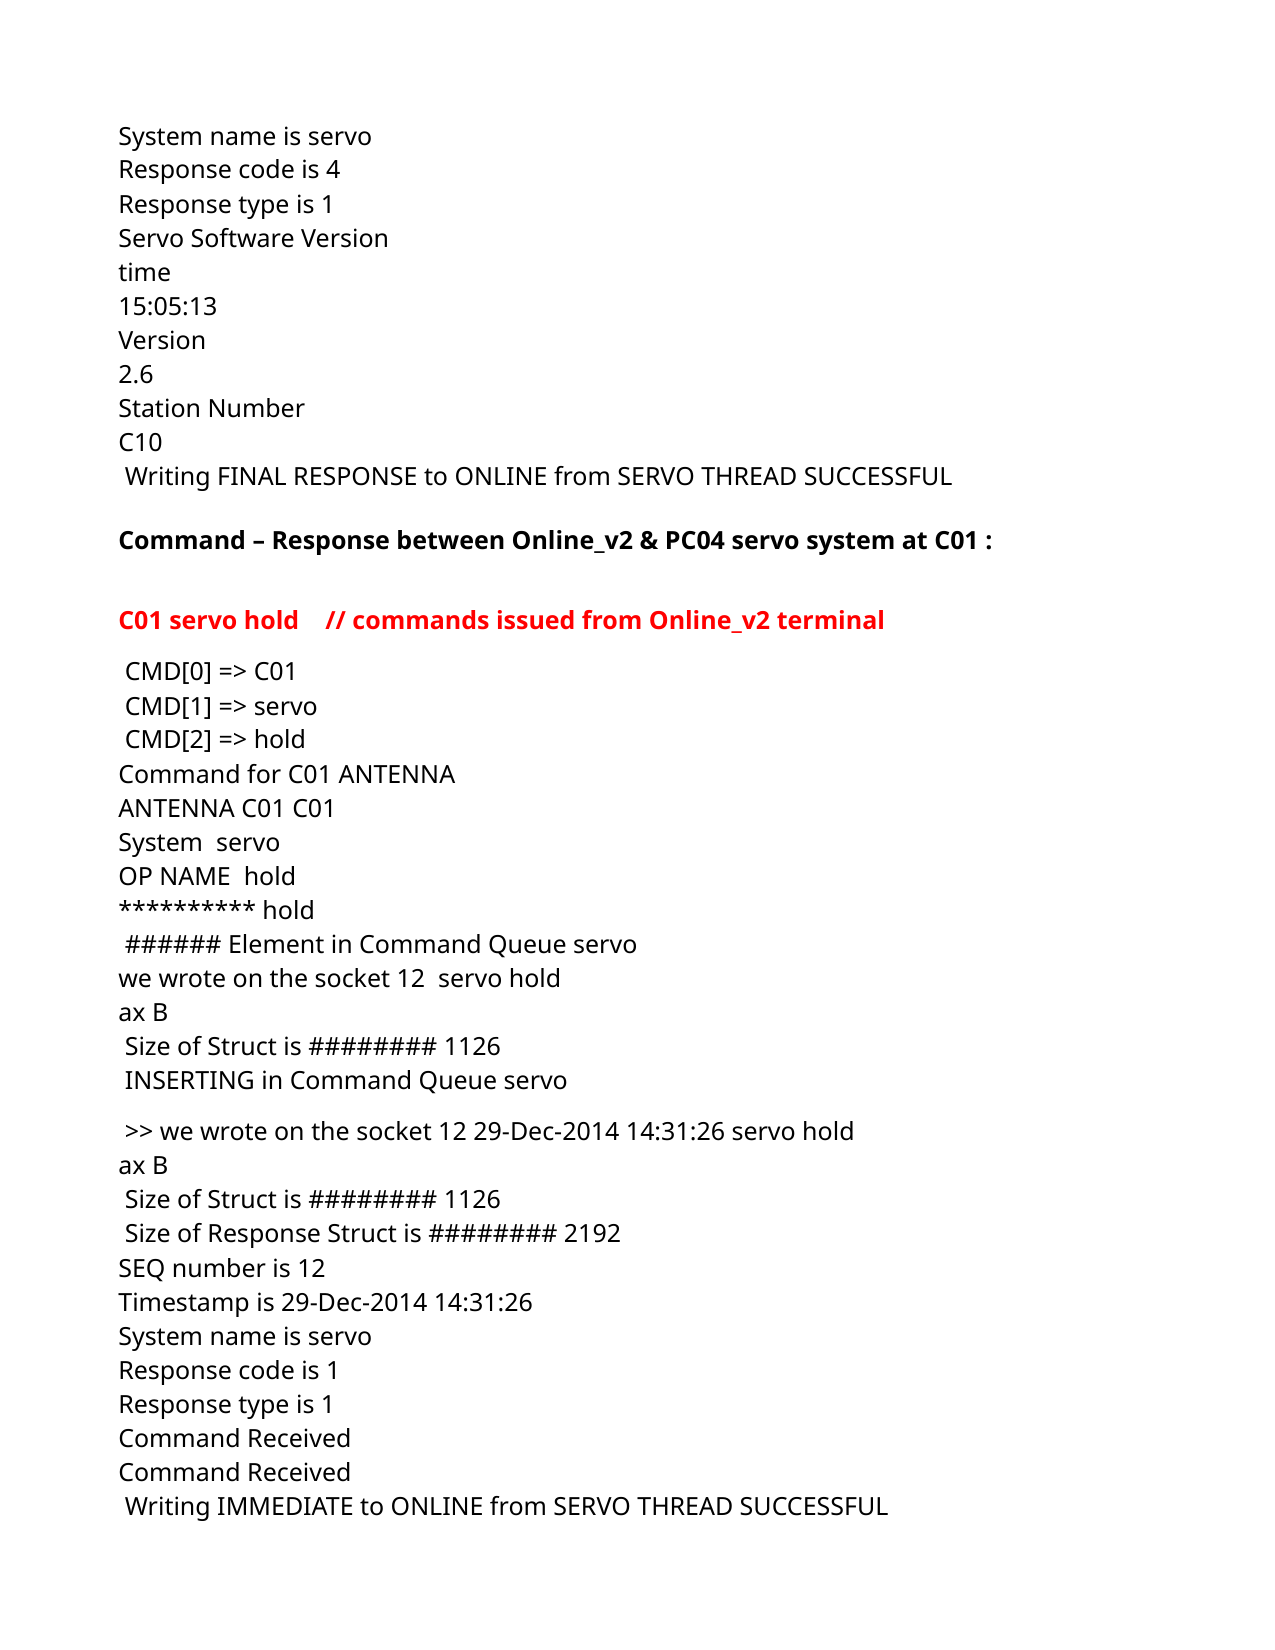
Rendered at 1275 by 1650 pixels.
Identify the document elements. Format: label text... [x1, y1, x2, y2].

text we wrote on the socket 12 servo hold [118, 961, 1157, 995]
text ###### Element in Command Queue servo [118, 927, 1157, 961]
text CMD[2] => hold [118, 722, 1157, 756]
text Writing IMMEDIATE to ONLINE from SERVO THREAD SUCCESSFUL [118, 1489, 1157, 1523]
text 15:05:13 [118, 288, 1157, 322]
text >> we wrote on the socket 12 29-Dec-2014 14:31:26 servo hold [118, 1114, 1157, 1148]
text Response type is 1 [118, 186, 1157, 220]
text System name is servo [118, 118, 1157, 152]
text 2.6 [118, 357, 1157, 391]
text C01 servo hold // commands issued from Online_v2 terminal [118, 603, 1157, 637]
text Timestamp is 29-Dec-2014 14:31:26 [118, 1284, 1157, 1318]
text ax B [118, 995, 1157, 1029]
text Size of Response Struct is ######## 2192 [118, 1216, 1157, 1250]
text ANTENNA C01 C01 [118, 790, 1157, 824]
text Command – Response between Online_v2 & PC04 servo system at C01 : [118, 522, 1157, 556]
text System name is servo [118, 1318, 1157, 1352]
text ********** hold [118, 892, 1157, 927]
text Station Number [118, 391, 1157, 425]
text CMD[0] => C01 [118, 654, 1157, 688]
text SEQ number is 12 [118, 1250, 1157, 1284]
text Size of Struct is ######## 1126 [118, 1029, 1157, 1063]
text ax B [118, 1148, 1157, 1182]
text Response type is 1 [118, 1386, 1157, 1421]
text Command Received [118, 1454, 1157, 1489]
text Command Received [118, 1421, 1157, 1454]
text Response code is 1 [118, 1352, 1157, 1386]
text Servo Software Version [118, 220, 1157, 254]
text System servo [118, 824, 1157, 858]
text Size of Struct is ######## 1126 [118, 1182, 1157, 1216]
text time [118, 254, 1157, 288]
text Response code is 4 [118, 152, 1157, 186]
text Writing FINAL RESPONSE to ONLINE from SERVO THREAD SUCCESSFUL [118, 459, 1157, 493]
text INSERTING in Command Queue servo [118, 1063, 1157, 1097]
text Command for C01 ANTENNA [118, 756, 1157, 790]
text OP NAME hold [118, 858, 1157, 892]
text Version [118, 322, 1157, 357]
text CMD[1] => servo [118, 688, 1157, 722]
text C10 [118, 425, 1157, 459]
